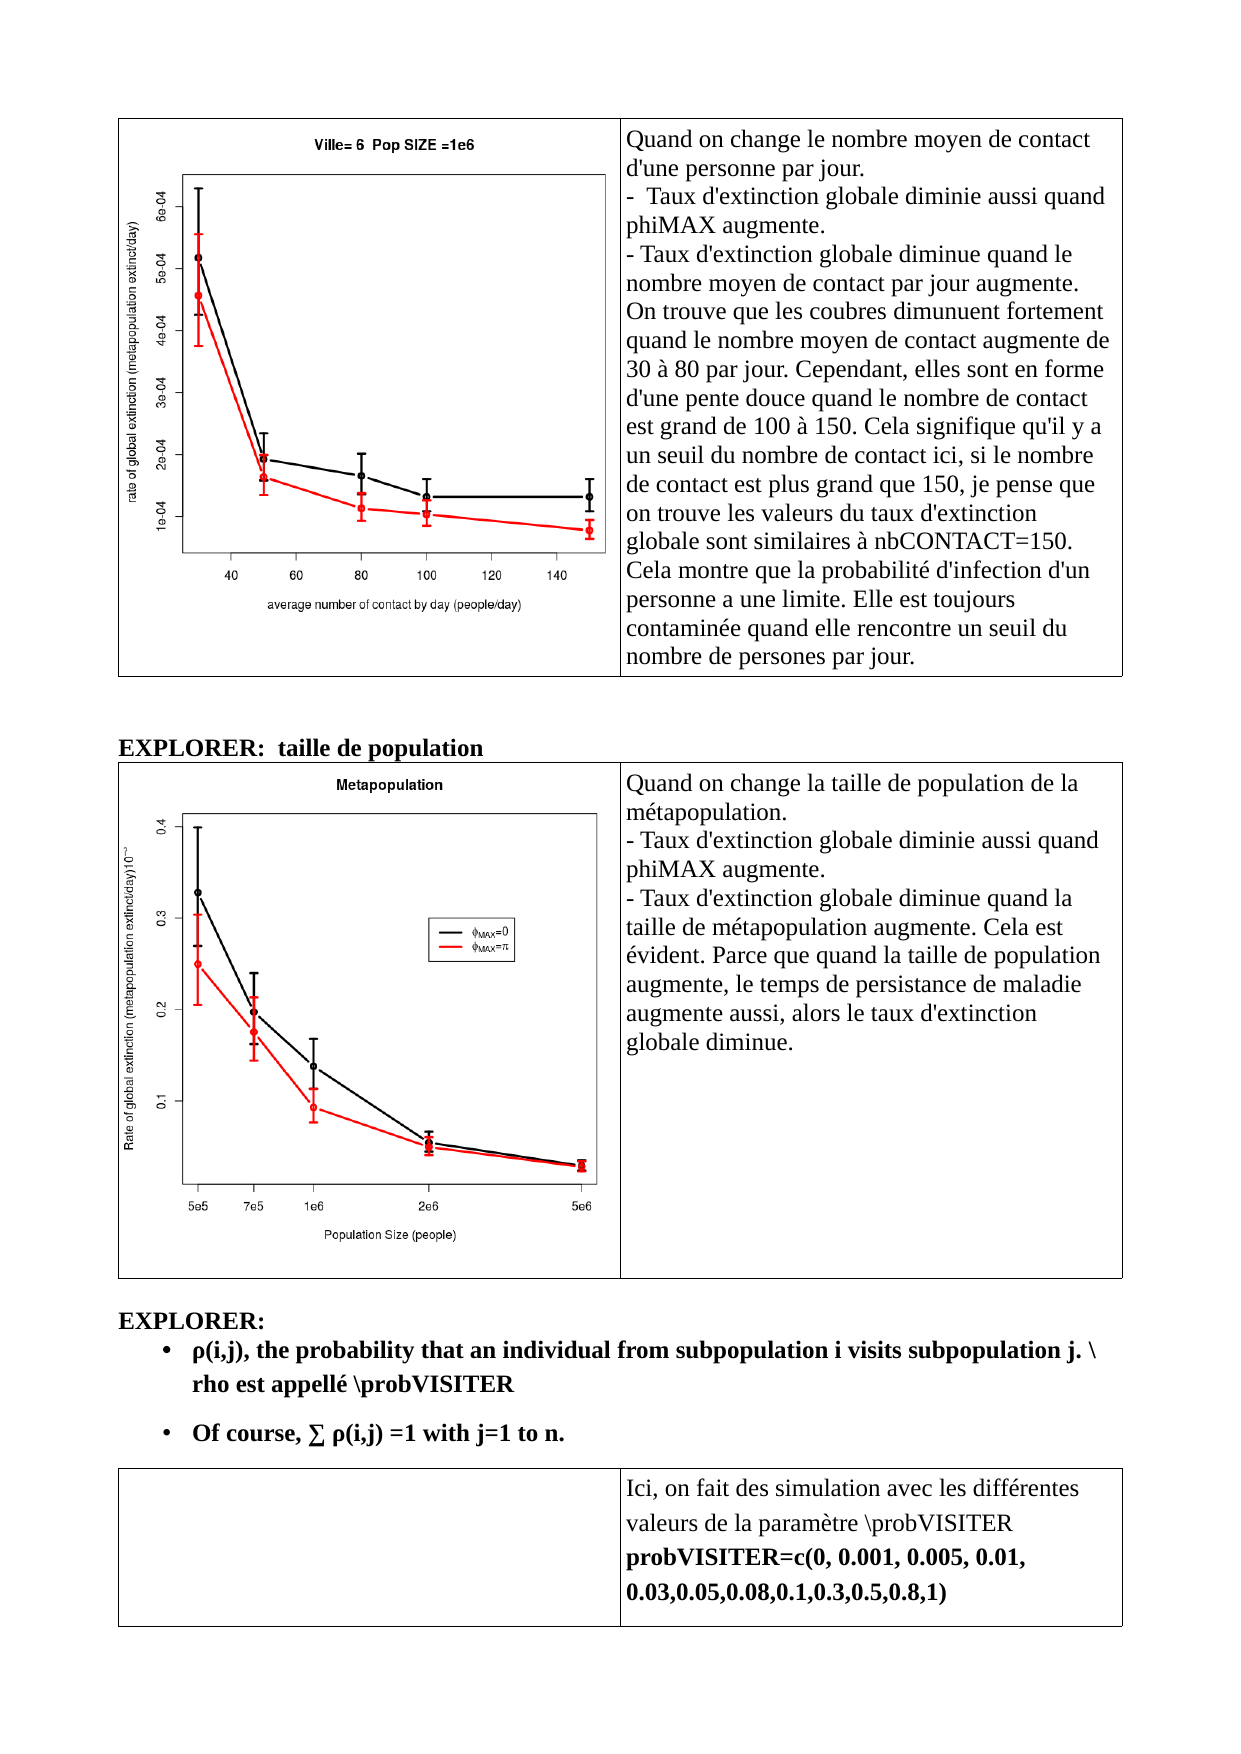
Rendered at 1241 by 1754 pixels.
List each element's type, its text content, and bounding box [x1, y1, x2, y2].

picture [123, 768, 615, 1243]
table_header [119, 763, 620, 1277]
list Of course, ∑ ρ(i,j) =1 with j=1 to n. [162, 1418, 1122, 1447]
table_header [119, 1469, 620, 1626]
list ρ(i,j), the probability that an individual from subpopulation i visits subpopulation j. \rho est appellé \probVISITER [162, 1335, 1122, 1398]
table_header [119, 119, 620, 676]
table_header Quand on change la taille de population de la métapopulation. - Taux d'extinction globale diminie aussi quand phiMAX augmente. - Taux d'extinction globale diminue quand la taille de métapopulation augmente. Cela est évident. Parce que quand la taille de population augmente, le temps de persistance de maladie augmente aussi, alors le taux d'extinction globale diminue. [621, 763, 1122, 1277]
table_header Quand on change le nombre moyen de contact d'une personne par jour. - Taux d'extinction globale diminie aussi quand phiMAX augmente. - Taux d'extinction globale diminue quand le nombre moyen de contact par jour augmente. On trouve que les coubres dimunuent fortement quand le nombre moyen de contact augmente de 30 à 80 par jour. Cependant, elles sont en forme d'une pente douce quand le nombre de contact est grand de 100 à 150. Cela signifique qu'il y a un seuil du nombre de contact ici, si le nombre de contact est plus grand que 150, je pense que on trouve les valeurs du taux d'extinction globale sont similaires à nbCONTACT=150. Cela montre que la probabilité d'infection d'un personne a une limite. Elle est toujours contaminée quand elle rencontre un seuil du nombre de persones par jour. [621, 119, 1122, 676]
text EXPLORER: taille de population [118, 733, 1122, 762]
picture [123, 123, 615, 616]
table_header Ici, on fait des simulation avec les différentes valeurs de la paramètre \probVISITER probVISITER=c(0, 0.001, 0.005, 0.01, 0.03,0.05,0.08,0.1,0.3,0.5,0.8,1) [621, 1469, 1122, 1626]
text EXPLORER: [118, 1306, 1122, 1335]
